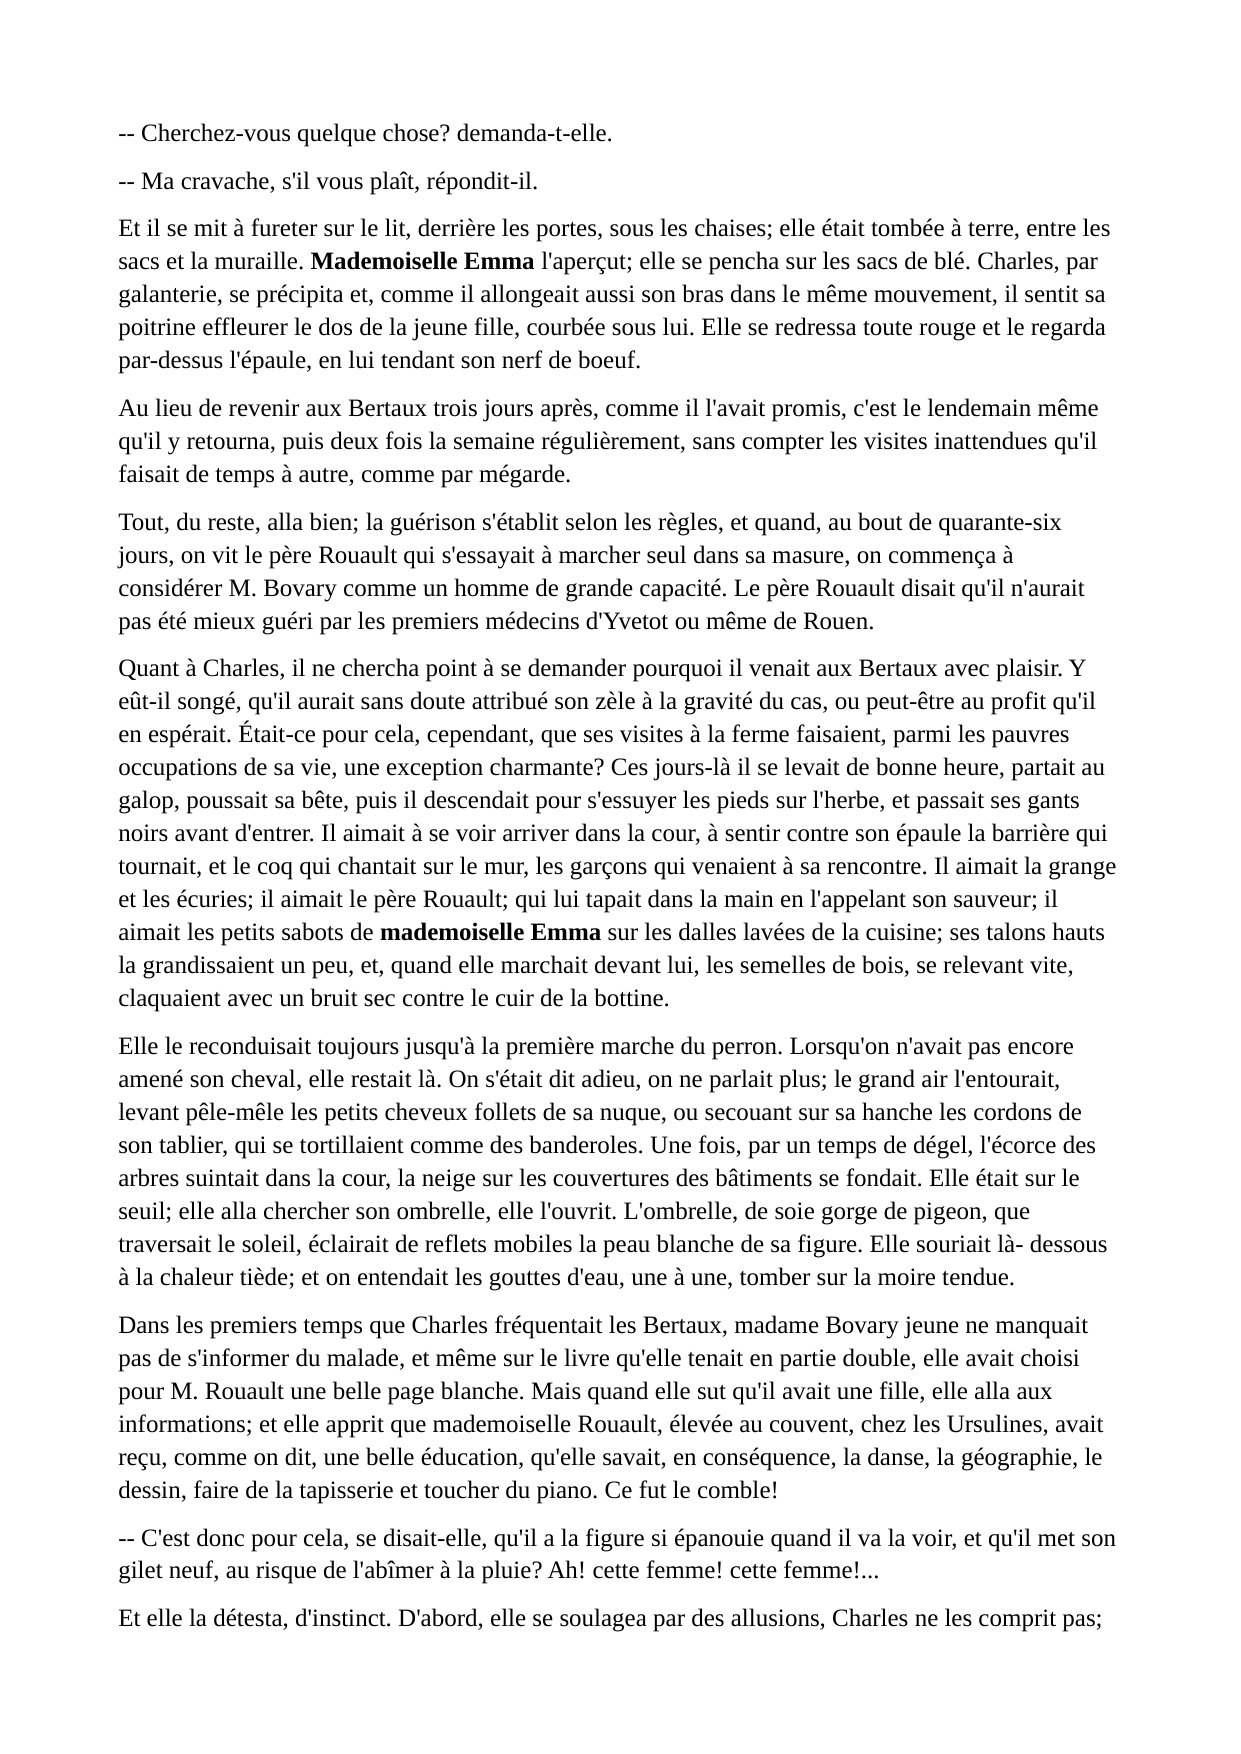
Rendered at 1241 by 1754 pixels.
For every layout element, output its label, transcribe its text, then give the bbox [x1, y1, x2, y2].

text Tout, du reste, alla bien; la guérison s'établit selon les règles, et quand, au bout de quarante-six jours, on vit le père Rouault qui s'essayait à marcher seul dans sa masure, on commença à considérer M. Bovary comme un homme de grande capacité. Le père Rouault disait qu'il n'aurait pas été mieux guéri par les premiers médecins d'Yvetot ou même de Rouen. [118, 507, 1122, 634]
text -- C'est donc pour cela, se disait-elle, qu'il a la figure si épanouie quand il va la voir, et qu'il met son gilet neuf, au risque de l'abîmer à la pluie? Ah! cette femme! cette femme!... [118, 1523, 1122, 1584]
text -- Cherchez-vous quelque chose? demanda-t-elle. [118, 118, 1122, 147]
text Et elle la détesta, d'instinct. D'abord, elle se soulagea par des allusions, Charles ne les comprit pas; [118, 1603, 1122, 1632]
text Au lieu de revenir aux Bertaux trois jours après, comme il l'avait promis, c'est le lendemain même qu'il y retourna, puis deux fois la semaine régulièrement, sans compter les visites inattendues qu'il faisait de temps à autre, comme par mégarde. [118, 393, 1122, 488]
text Dans les premiers temps que Charles fréquentait les Bertaux, madame Bovary jeune ne manquait pas de s'informer du malade, et même sur le livre qu'elle tenait en partie double, elle avait choisi pour M. Rouault une belle page blanche. Mais quand elle sut qu'il avait une fille, elle alla aux informations; et elle apprit que mademoiselle Rouault, élevée au couvent, chez les Ursulines, avait reçu, comme on dit, une belle éducation, qu'elle savait, en conséquence, la danse, la géographie, le dessin, faire de la tapisserie et toucher du piano. Ce fut le comble! [118, 1310, 1122, 1504]
text Et il se mit à fureter sur le lit, derrière les portes, sous les chaises; elle était tombée à terre, entre les sacs et la muraille. Mademoiselle Emma l'aperçut; elle se pencha sur les sacs de blé. Charles, par galanterie, se précipita et, comme il allongeait aussi son bras dans le même mouvement, il sentit sa poitrine effleurer le dos de la jeune fille, courbée sous lui. Elle se redressa toute rouge et le regarda par-dessus l'épaule, en lui tendant son nerf de boeuf. [118, 213, 1122, 374]
text -- Ma cravache, s'il vous plaît, répondit-il. [118, 166, 1122, 194]
text Elle le reconduisait toujours jusqu'à la première marche du perron. Lorsqu'on n'avait pas encore amené son cheval, elle restait là. On s'était dit adieu, on ne parlait plus; le grand air l'entourait, levant pêle-mêle les petits cheveux follets de sa nuque, ou secouant sur sa hanche les cordons de son tablier, qui se tortillaient comme des banderoles. Une fois, par un temps de dégel, l'écorce des arbres suintait dans la cour, la neige sur les couvertures des bâtiments se fondait. Elle était sur le seuil; elle alla chercher son ombrelle, elle l'ouvrit. L'ombrelle, de soie gorge de pigeon, que traversait le soleil, éclairait de reflets mobiles la peau blanche de sa figure. Elle souriait là- dessous à la chaleur tiède; et on entendait les gouttes d'eau, une à une, tomber sur la moire tendue. [118, 1031, 1122, 1291]
text Quant à Charles, il ne chercha point à se demander pourquoi il venait aux Bertaux avec plaisir. Y eût-il songé, qu'il aurait sans doute attribué son zèle à la gravité du cas, ou peut-être au profit qu'il en espérait. Était-ce pour cela, cependant, que ses visites à la ferme faisaient, parmi les pauvres occupations de sa vie, une exception charmante? Ces jours-là il se levait de bonne heure, partait au galop, poussait sa bête, puis il descendait pour s'essuyer les pieds sur l'herbe, et passait ses gants noirs avant d'entrer. Il aimait à se voir arriver dans la cour, à sentir contre son épaule la barrière qui tournait, et le coq qui chantait sur le mur, les garçons qui venaient à sa rencontre. Il aimait la grange et les écuries; il aimait le père Rouault; qui lui tapait dans la main en l'appelant son sauveur; il aimait les petits sabots de mademoiselle Emma sur les dalles lavées de la cuisine; ses talons hauts la grandissaient un peu, et, quand elle marchait devant lui, les semelles de bois, se relevant vite, claquaient avec un bruit sec contre le cuir de la bottine. [118, 653, 1122, 1012]
